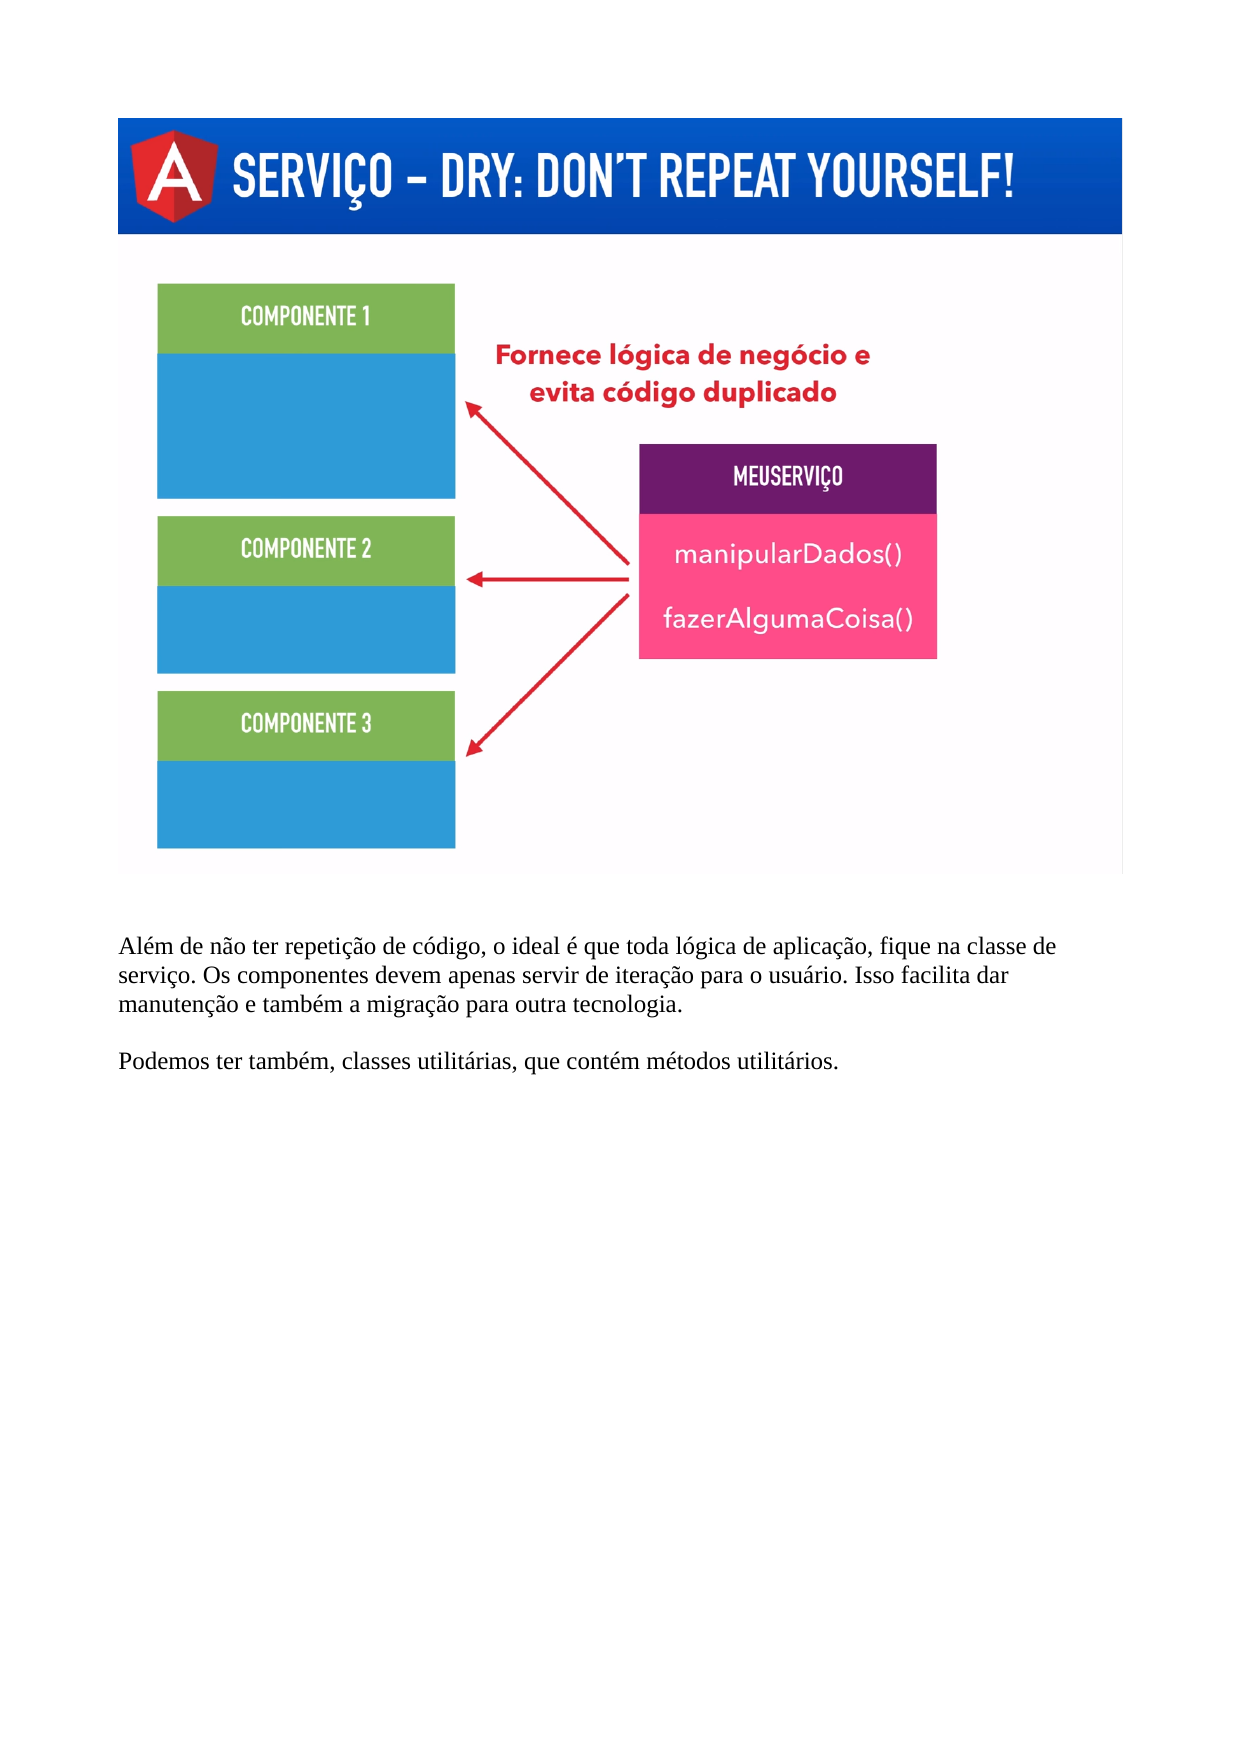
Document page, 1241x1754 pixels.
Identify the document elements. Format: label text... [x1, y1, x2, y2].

text Podemos ter também, classes utilitárias, que contém métodos utilitários. [118, 1046, 1122, 1075]
text Além de não ter repetição de código, o ideal é que toda lógica de aplicação, fique na classe de serviço. Os componentes devem apenas servir de iteração para o usuário. Isso facilita dar manutenção e também a migração para outra tecnologia. [118, 931, 1122, 1017]
picture [118, 118, 1123, 874]
